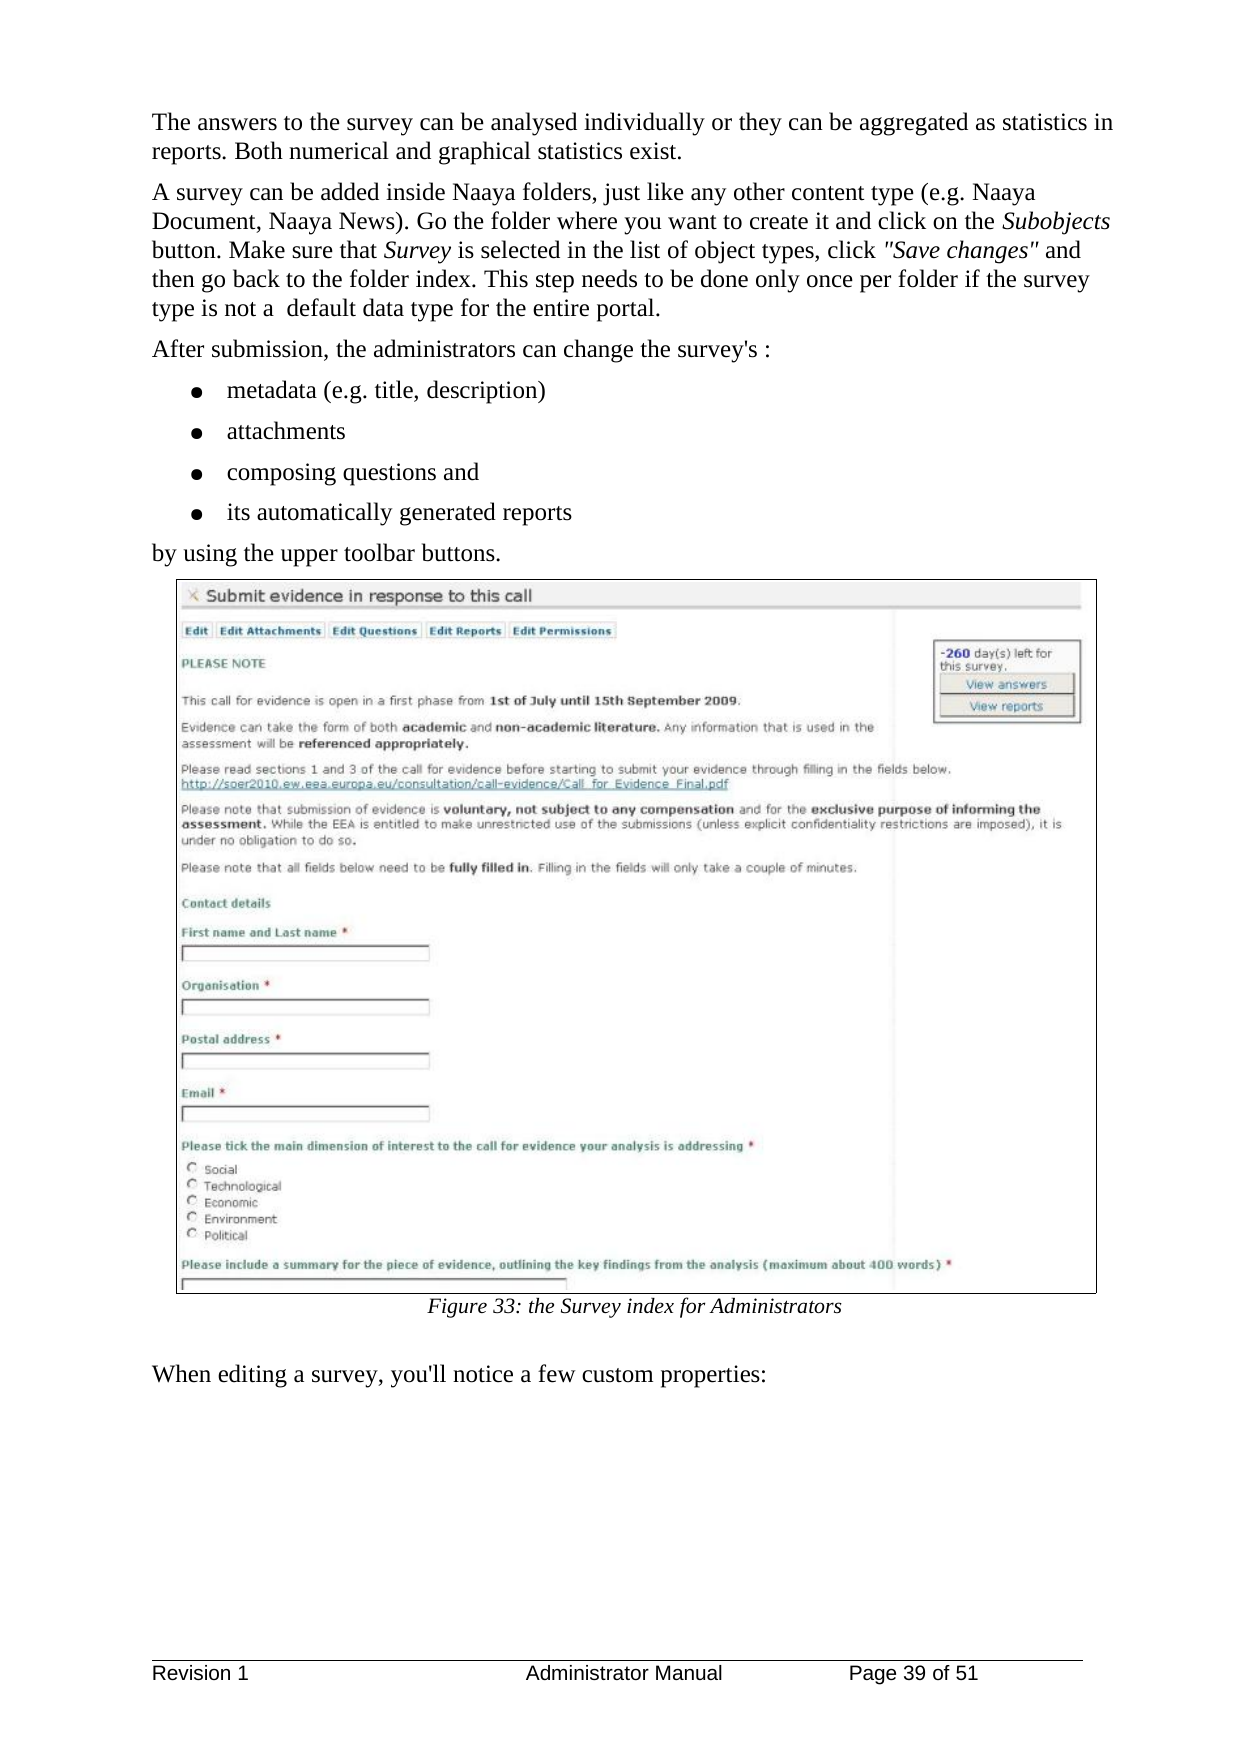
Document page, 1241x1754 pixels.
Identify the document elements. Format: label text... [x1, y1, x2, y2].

text [177, 580, 1096, 1293]
picture [178, 582, 1093, 1290]
text by using the upper toolbar buttons. [152, 538, 1120, 567]
list attachments [189, 416, 1120, 444]
text The answers to the survey can be analysed individually or they can be aggregated as statistics in reports. Both numerical and graphical statistics exist. [152, 107, 1120, 165]
list composing questions and [189, 456, 1120, 485]
text After submission, the administrators can change the survey's : [152, 334, 1120, 363]
list its automatically generated reports [189, 497, 1120, 526]
text A survey can be added inside Naaya folders, just like any other content type (e.g. Naaya Document, Naaya News). Go the folder where you want to create it and click on the Subobjects button. Make sure that Survey is selected in the list of object types, click "Save changes" and then go back to the folder index. This step needs to be done only once per folder if the survey type is not a default data type for the entire portal. [152, 177, 1120, 322]
list metadata (e.g. title, description) [189, 375, 1120, 404]
text When editing a survey, you'll notice a few custom properties: [152, 1359, 1120, 1388]
text Figure 33: the Survey index for Administrators [176, 1294, 1096, 1318]
